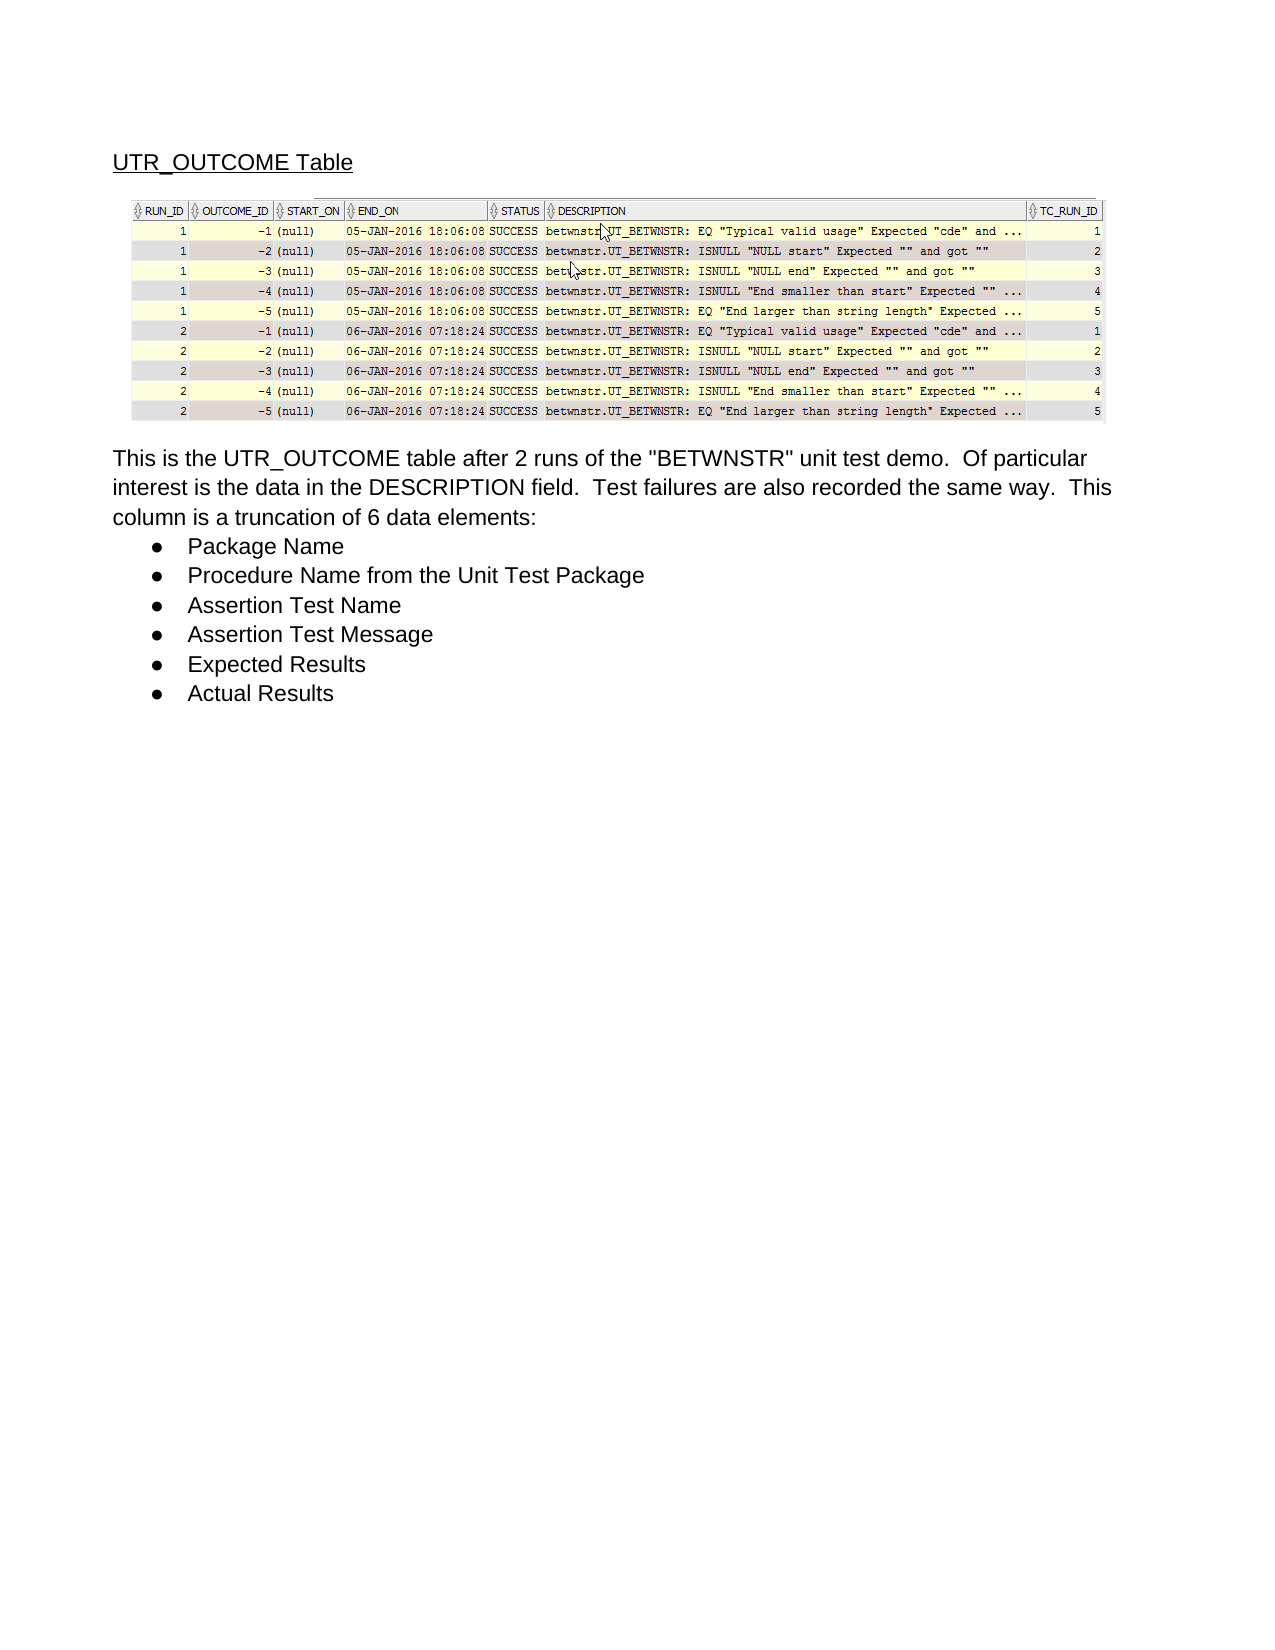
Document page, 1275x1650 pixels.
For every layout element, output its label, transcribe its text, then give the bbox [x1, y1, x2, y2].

text This is the UTR_OUTCOME table after 2 runs of the "BETWNSTR" unit test demo. Of particular interest is the data in the DESCRIPTION field. Test failures are also recorded the same way. This column is a truncation of 6 data elements: [112, 446, 1162, 530]
list Expected Results [150, 651, 1162, 677]
list Actual Results [150, 681, 1162, 706]
list Package Name [150, 534, 1162, 559]
picture [131, 198, 1107, 424]
text UTR_OUTCOME Table [112, 150, 1162, 176]
list Assertion Test Message [150, 622, 1162, 647]
list Procedure Name from the Unit Test Package [150, 563, 1162, 589]
list Assertion Test Name [150, 592, 1162, 618]
